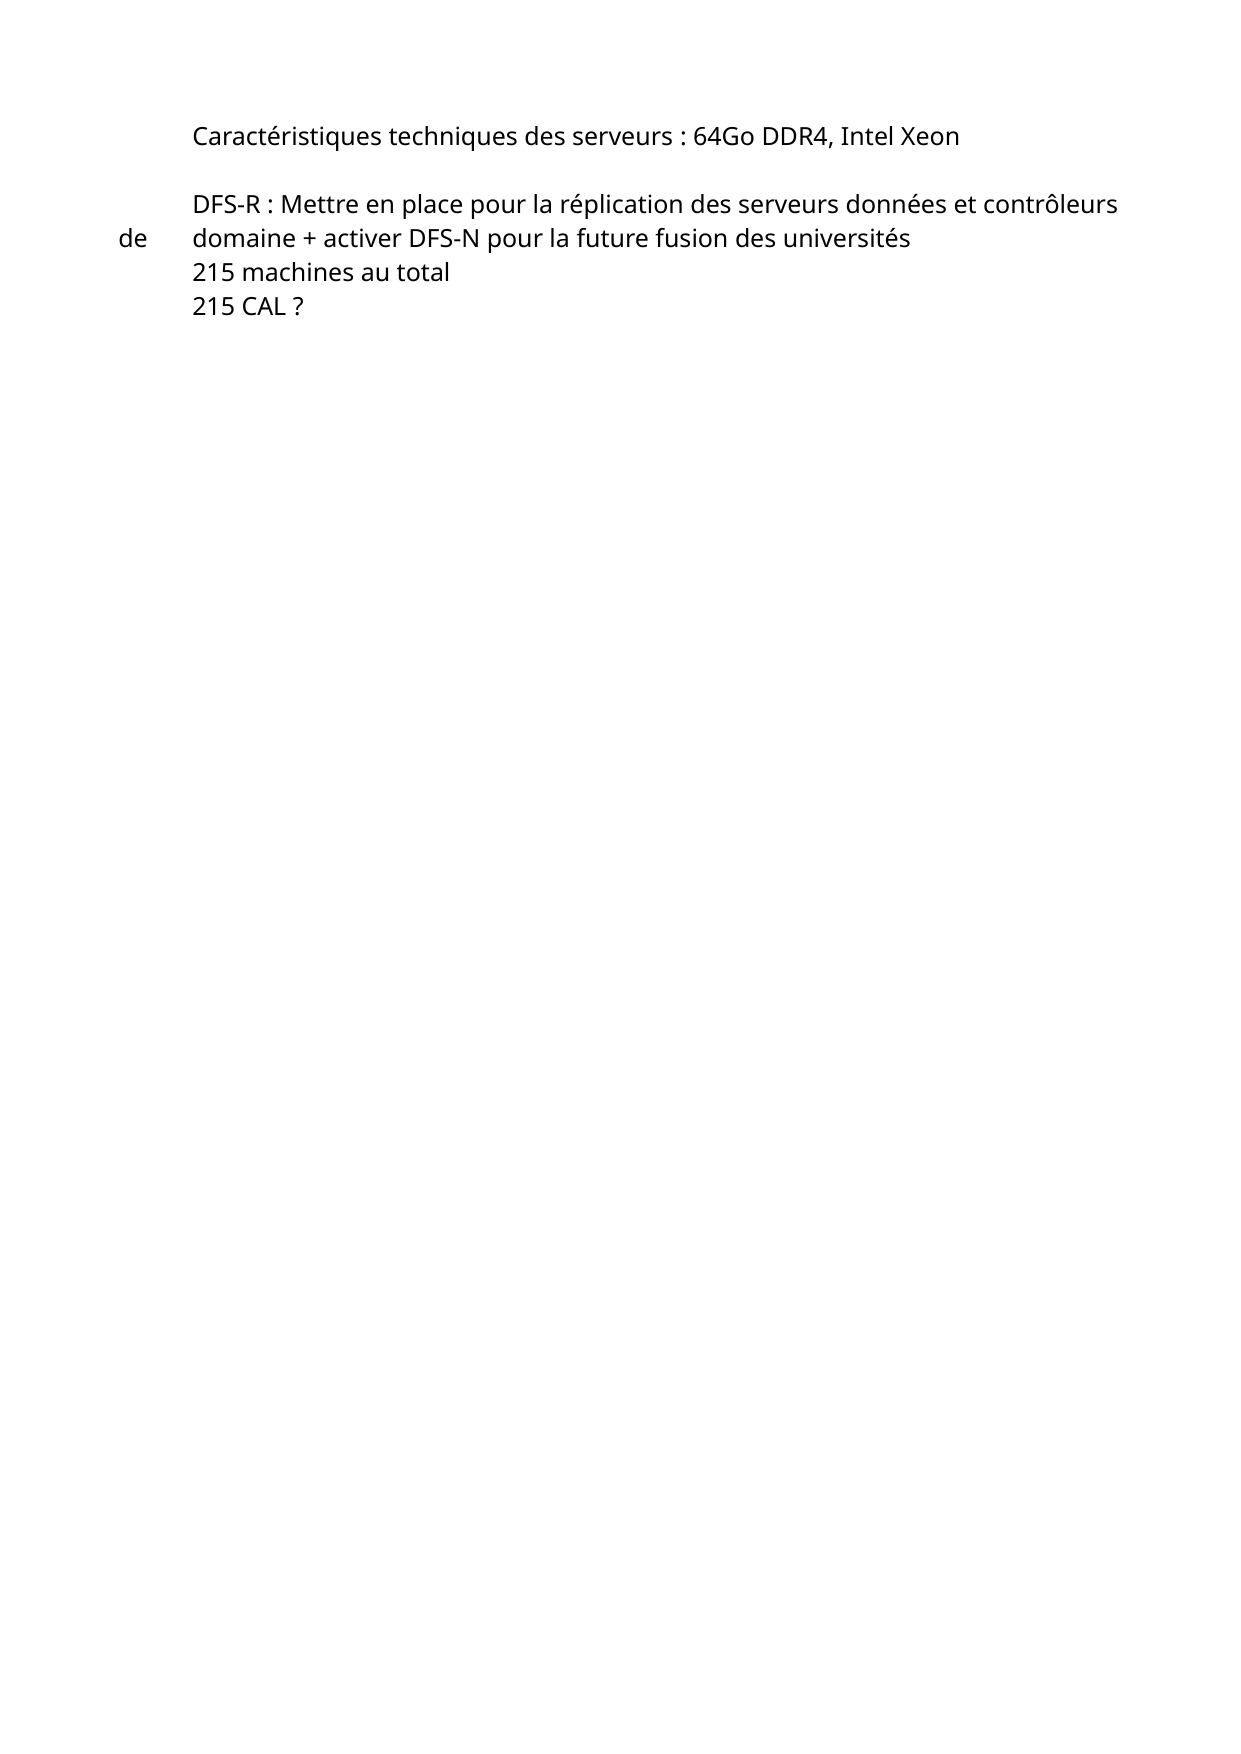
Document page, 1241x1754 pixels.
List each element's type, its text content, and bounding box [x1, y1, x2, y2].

text DFS-R : Mettre en place pour la réplication des serveurs données et contrôleurs de domaine + activer DFS-N pour la future fusion des universités [118, 186, 1122, 254]
text 215 machines au total [118, 254, 1122, 288]
text Caractéristiques techniques des serveurs : 64Go DDR4, Intel Xeon [118, 118, 1122, 152]
text 215 CAL ? [118, 288, 1122, 322]
